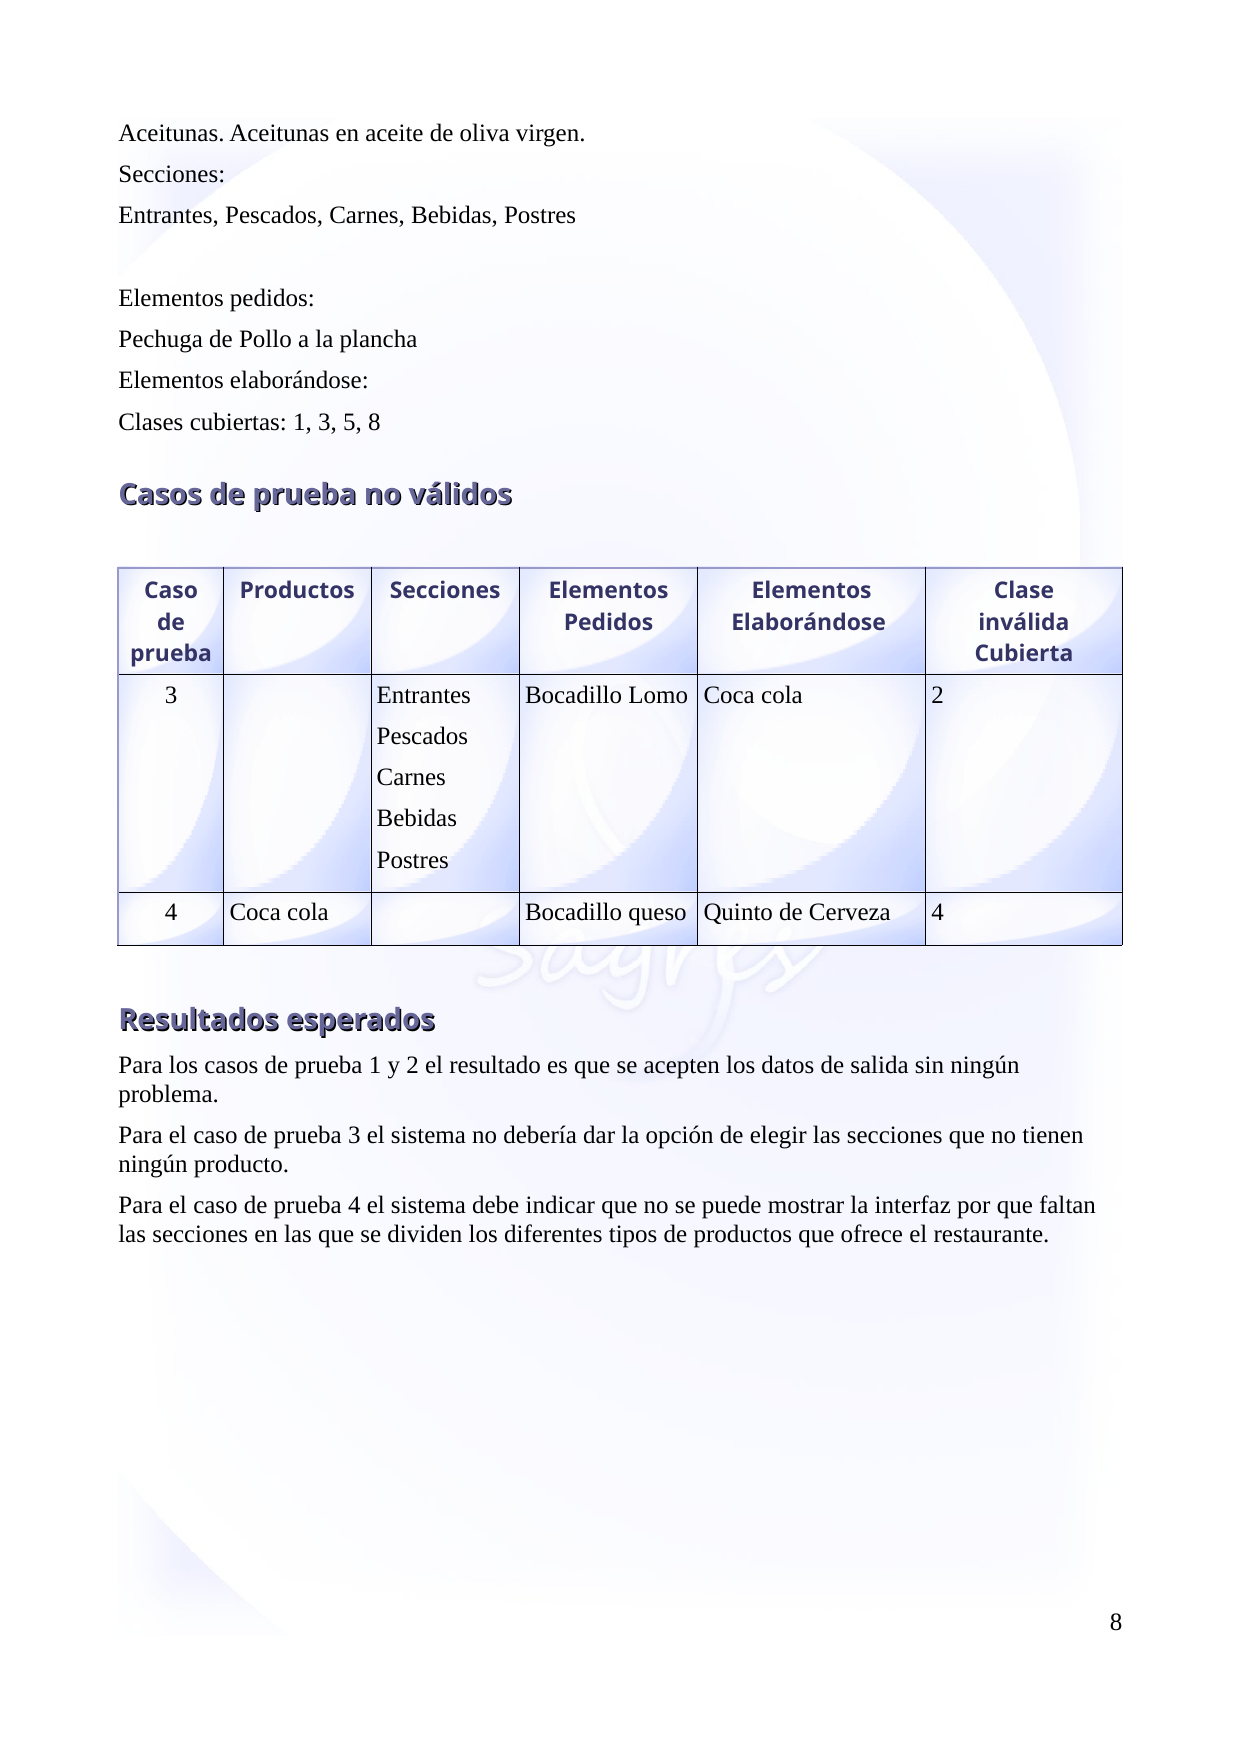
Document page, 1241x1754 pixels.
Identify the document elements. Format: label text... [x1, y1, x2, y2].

text Aceitunas. Aceitunas en aceite de oliva virgen. [118, 118, 1122, 147]
text Secciones: [118, 159, 1122, 188]
subtitle Casos de prueba no válidos [118, 473, 1122, 513]
table_header Elementos Pedidos [520, 569, 697, 674]
table_cell 4 [119, 893, 223, 944]
table_header Caso de prueba [119, 569, 223, 674]
text Para el caso de prueba 4 el sistema debe indicar que no se puede mostrar la interfaz por que faltan las secciones en las que se dividen los diferentes tipos de productos que ofrece el restaurante. [118, 1191, 1122, 1248]
text Elementos pedidos: [118, 283, 1122, 312]
picture [118, 394, 1122, 407]
table_cell 4 [926, 893, 1122, 944]
text Pechuga de Pollo a la plancha [118, 324, 1122, 353]
picture [118, 1178, 1122, 1191]
text Para los casos de prueba 1 y 2 el resultado es que se acepten los datos de salida sin ningún problema. [118, 1051, 1122, 1108]
table_header Elementos Elaborándose [698, 569, 925, 674]
table_cell Coca cola [698, 675, 925, 892]
text Para el caso de prueba 3 el sistema no debería dar la opción de elegir las secciones que no tienen ningún producto. [118, 1121, 1122, 1178]
picture [118, 353, 1122, 366]
table_header Secciones [372, 569, 519, 674]
table_cell [224, 675, 371, 892]
picture [118, 436, 1122, 473]
picture [118, 147, 1122, 159]
table_header Productos [224, 569, 371, 674]
picture [118, 946, 1122, 998]
table_cell Entrantes Pescados Carnes Bebidas Postres [372, 675, 519, 892]
table_cell 3 [119, 675, 223, 892]
text Entrantes, Pescados, Carnes, Bebidas, Postres [118, 201, 1122, 229]
text Clases cubiertas: 1, 3, 5, 8 [118, 407, 1122, 436]
table_cell Bocadillo Lomo [520, 675, 697, 892]
picture [118, 1108, 1122, 1121]
picture [118, 312, 1122, 324]
table_cell Coca cola [224, 893, 371, 944]
picture [118, 229, 1122, 283]
subtitle Resultados esperados [118, 998, 1122, 1038]
table_cell Quinto de Cerveza [698, 893, 925, 944]
picture [118, 1038, 1122, 1051]
table_cell Bocadillo queso [520, 893, 697, 944]
table_cell 2 [926, 675, 1122, 892]
picture [118, 513, 1122, 567]
text Elementos elaborándose: [118, 366, 1122, 394]
table_cell [372, 893, 519, 944]
picture [118, 188, 1122, 201]
picture [118, 1248, 1122, 1636]
table_header Clase inválida Cubierta [926, 569, 1122, 674]
